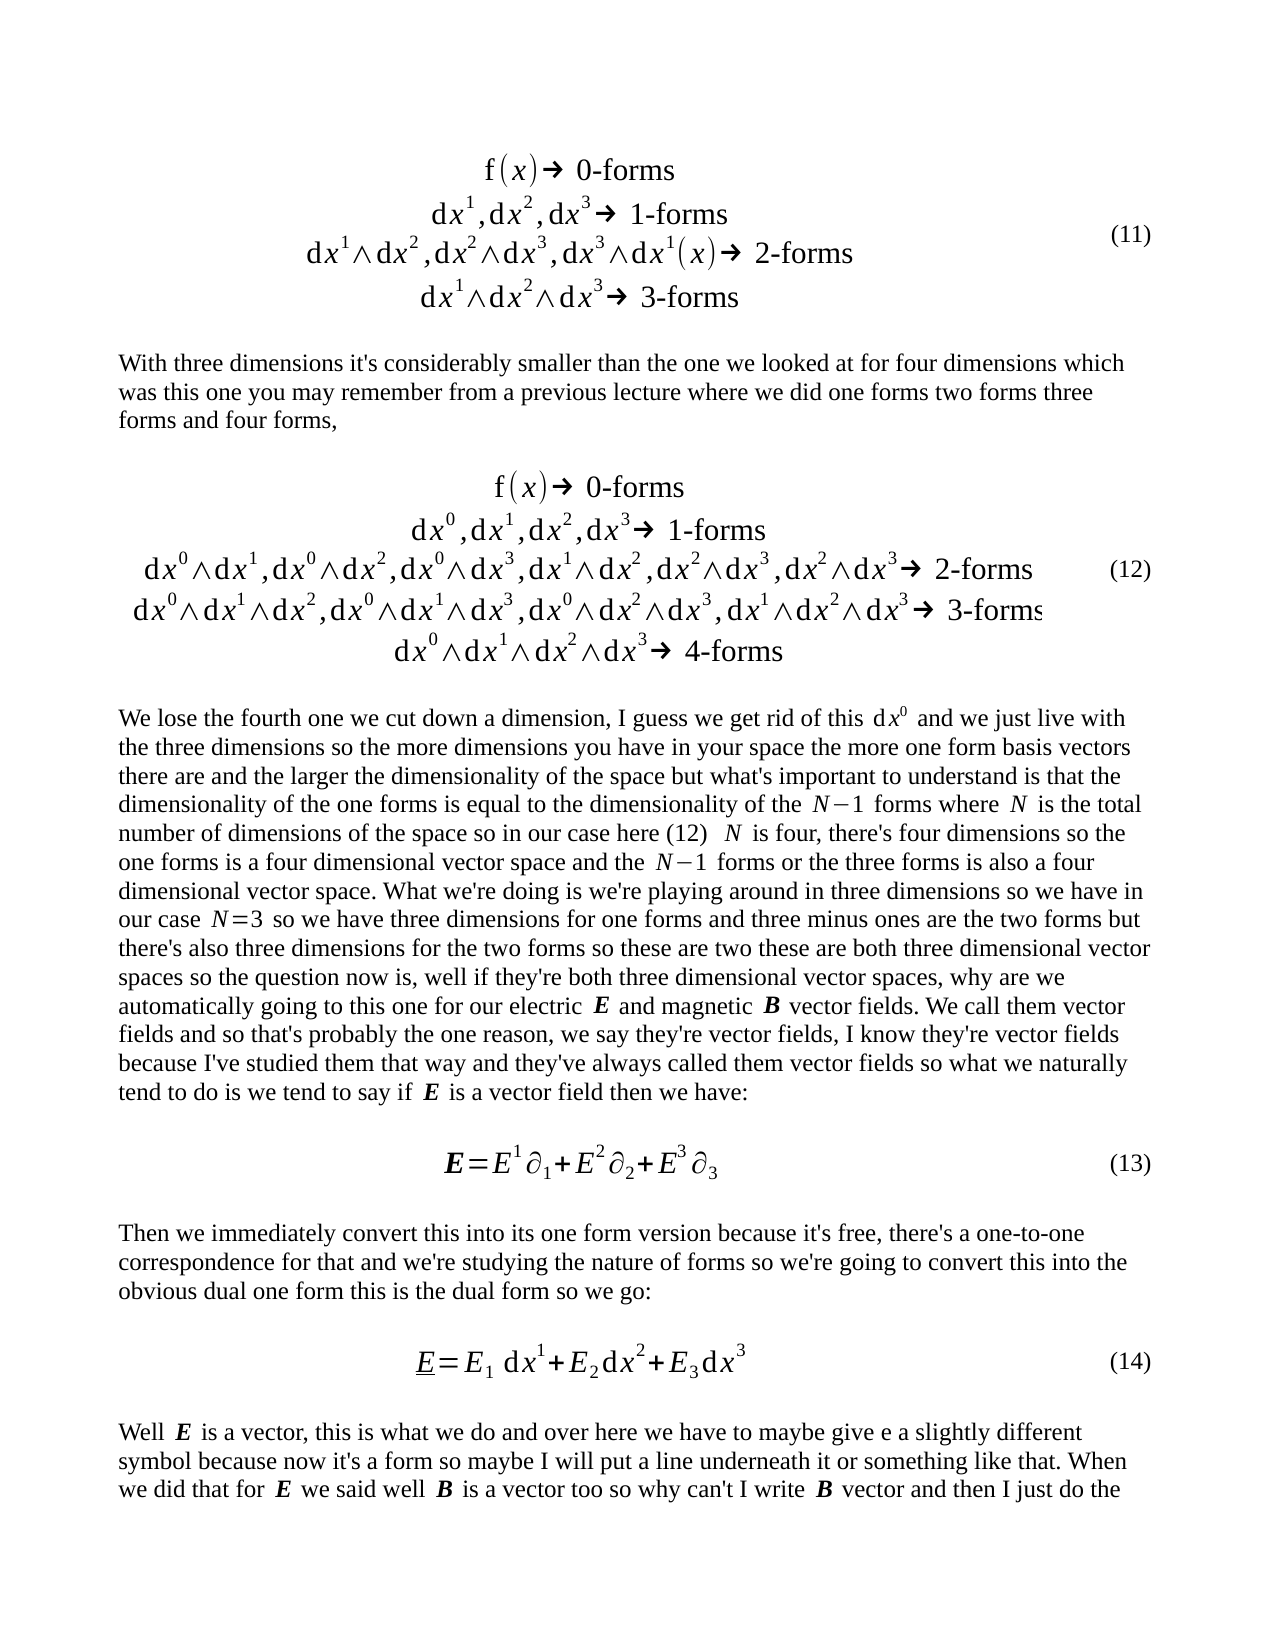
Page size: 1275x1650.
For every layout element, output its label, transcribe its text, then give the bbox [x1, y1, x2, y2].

table_header [118, 1333, 1041, 1388]
table_header [118, 463, 1041, 674]
text With three dimensions it's considerably smaller than the one we looked at for four dimensions which was this one you may remember from a previous lecture where we did one forms two forms three forms and four forms, [118, 348, 1157, 434]
table_header (12) [1041, 463, 1157, 674]
table_header (14) [1041, 1333, 1157, 1388]
table_header (11) [1041, 147, 1157, 319]
text Then we immediately convert this into its one form version because it's free, there's a one-to-one correspondence for that and we're studying the nature of forms so we're going to convert this into the obvious dual one form this is the dual form so we go: [118, 1218, 1157, 1304]
table_header [118, 1135, 1041, 1189]
text Wellis a vector, this is what we do and over here we have to maybe give e a slightly different symbol because now it's a form so maybe I will put a line underneath it or something like that. When we did that forwe said wellis a vector too so why can't I writevector and then I just do the [118, 1417, 1157, 1503]
table_header [118, 147, 1041, 319]
table_header (13) [1041, 1135, 1157, 1189]
text We lose the fourth one we cut down a dimension, I guess we get rid of thisand we just live with the three dimensions so the more dimensions you have in your space the more one form basis vectors there are and the larger the dimensionality of the space but what's important to understand is that the dimensionality of the one forms is equal to the dimensionality of theforms whereis the total number of dimensions of the space so in our case here (12) is four, there's four dimensions so the one forms is a four dimensional vector space and theforms or the three forms is also a four dimensional vector space. What we're doing is we're playing around in three dimensions so we have in our caseso we have three dimensions for one forms and three minus ones are the two forms but there's also three dimensions for the two forms so these are two these are both three dimensional vector spaces so the question now is, well if they're both three dimensional vector spaces, why are we automatically going to this one for our electricand magneticvector fields. We call them vector fields and so that's probably the one reason, we say they're vector fields, I know they're vector fields because I've studied them that way and they've always called them vector fields so what we naturally tend to do is we tend to say ifis a vector field then we have: [118, 703, 1157, 1106]
